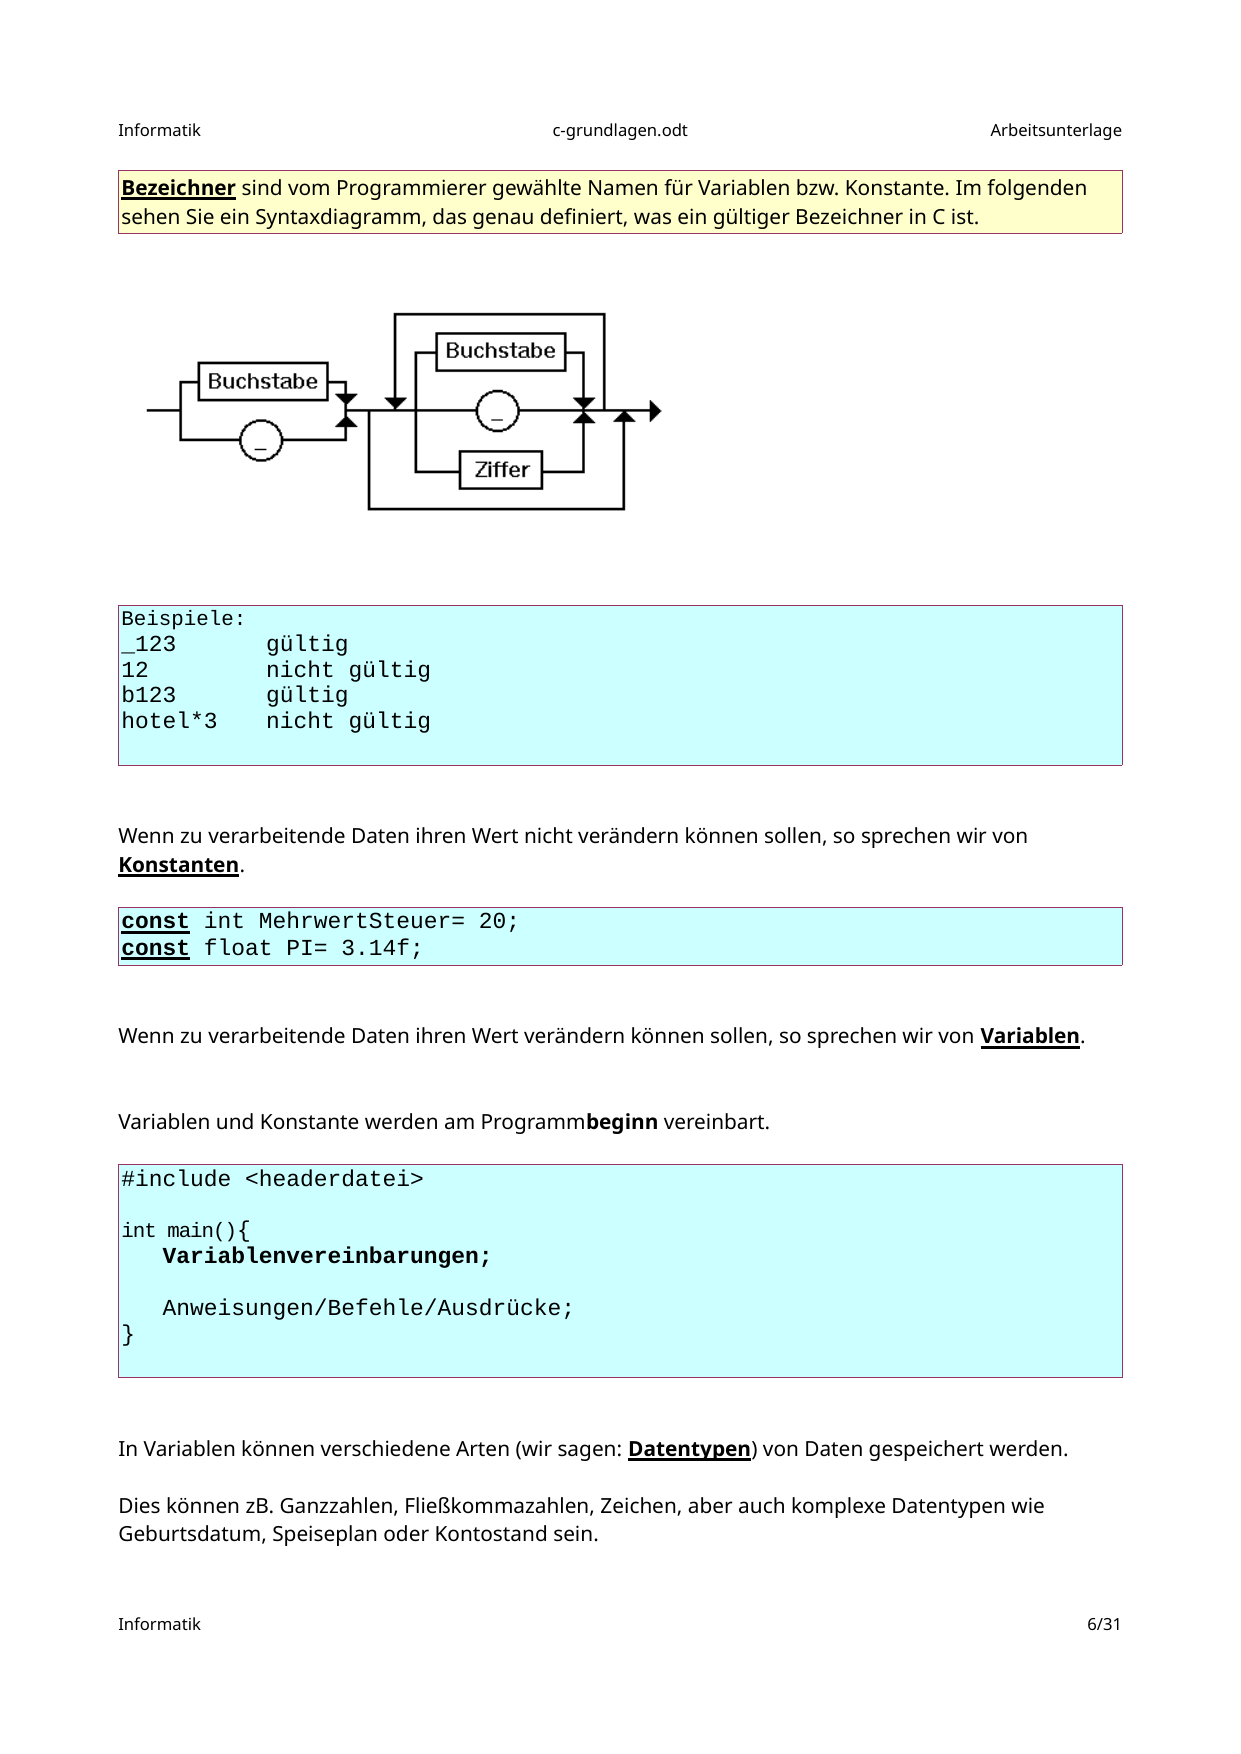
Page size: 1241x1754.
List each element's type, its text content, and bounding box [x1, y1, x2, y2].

text Bezeichner sind vom Programmierer gewählte Namen für Variablen bzw. Konstante. Im folgenden sehen Sie ein Syntaxdiagramm, das genau definiert, was ein gültiger Bezeichner in C ist. [119, 171, 1122, 233]
text In Variablen können verschiedene Arten (wir sagen: Datentypen) von Daten gespeichert werden. [118, 1434, 1122, 1463]
text const int MehrwertSteuer= 20; const float PI= 3.14f; [119, 908, 1122, 965]
text Beispiele: _123 gültig [119, 606, 1122, 655]
text hotel*3 nicht gültig [119, 707, 1122, 733]
text Wenn zu verarbeitende Daten ihren Wert nicht verändern können sollen, so sprechen wir von Konstanten. [118, 822, 1122, 878]
text Anweisungen/Befehle/Ausdrücke; [119, 1268, 1122, 1319]
text 12 nicht gültig [119, 655, 1122, 681]
text Variablenvereinbarungen; [119, 1242, 1122, 1268]
text int main(){ [119, 1216, 1122, 1242]
text Variablen und Konstante werden am Programmbeginn vereinbart. [118, 1107, 1122, 1135]
text } [119, 1319, 1122, 1345]
text Dies können zB. Ganzzahlen, Fließkommazahlen, Zeichen, aber auch komplexe Datentypen wie Geburtsdatum, Speiseplan oder Kontostand sein. [118, 1491, 1122, 1548]
text Wenn zu verarbeitende Daten ihren Wert verändern können sollen, so sprechen wir von Variablen. [118, 1022, 1122, 1050]
text b123 gültig [119, 681, 1122, 707]
text #include <headerdatei> [119, 1165, 1122, 1216]
